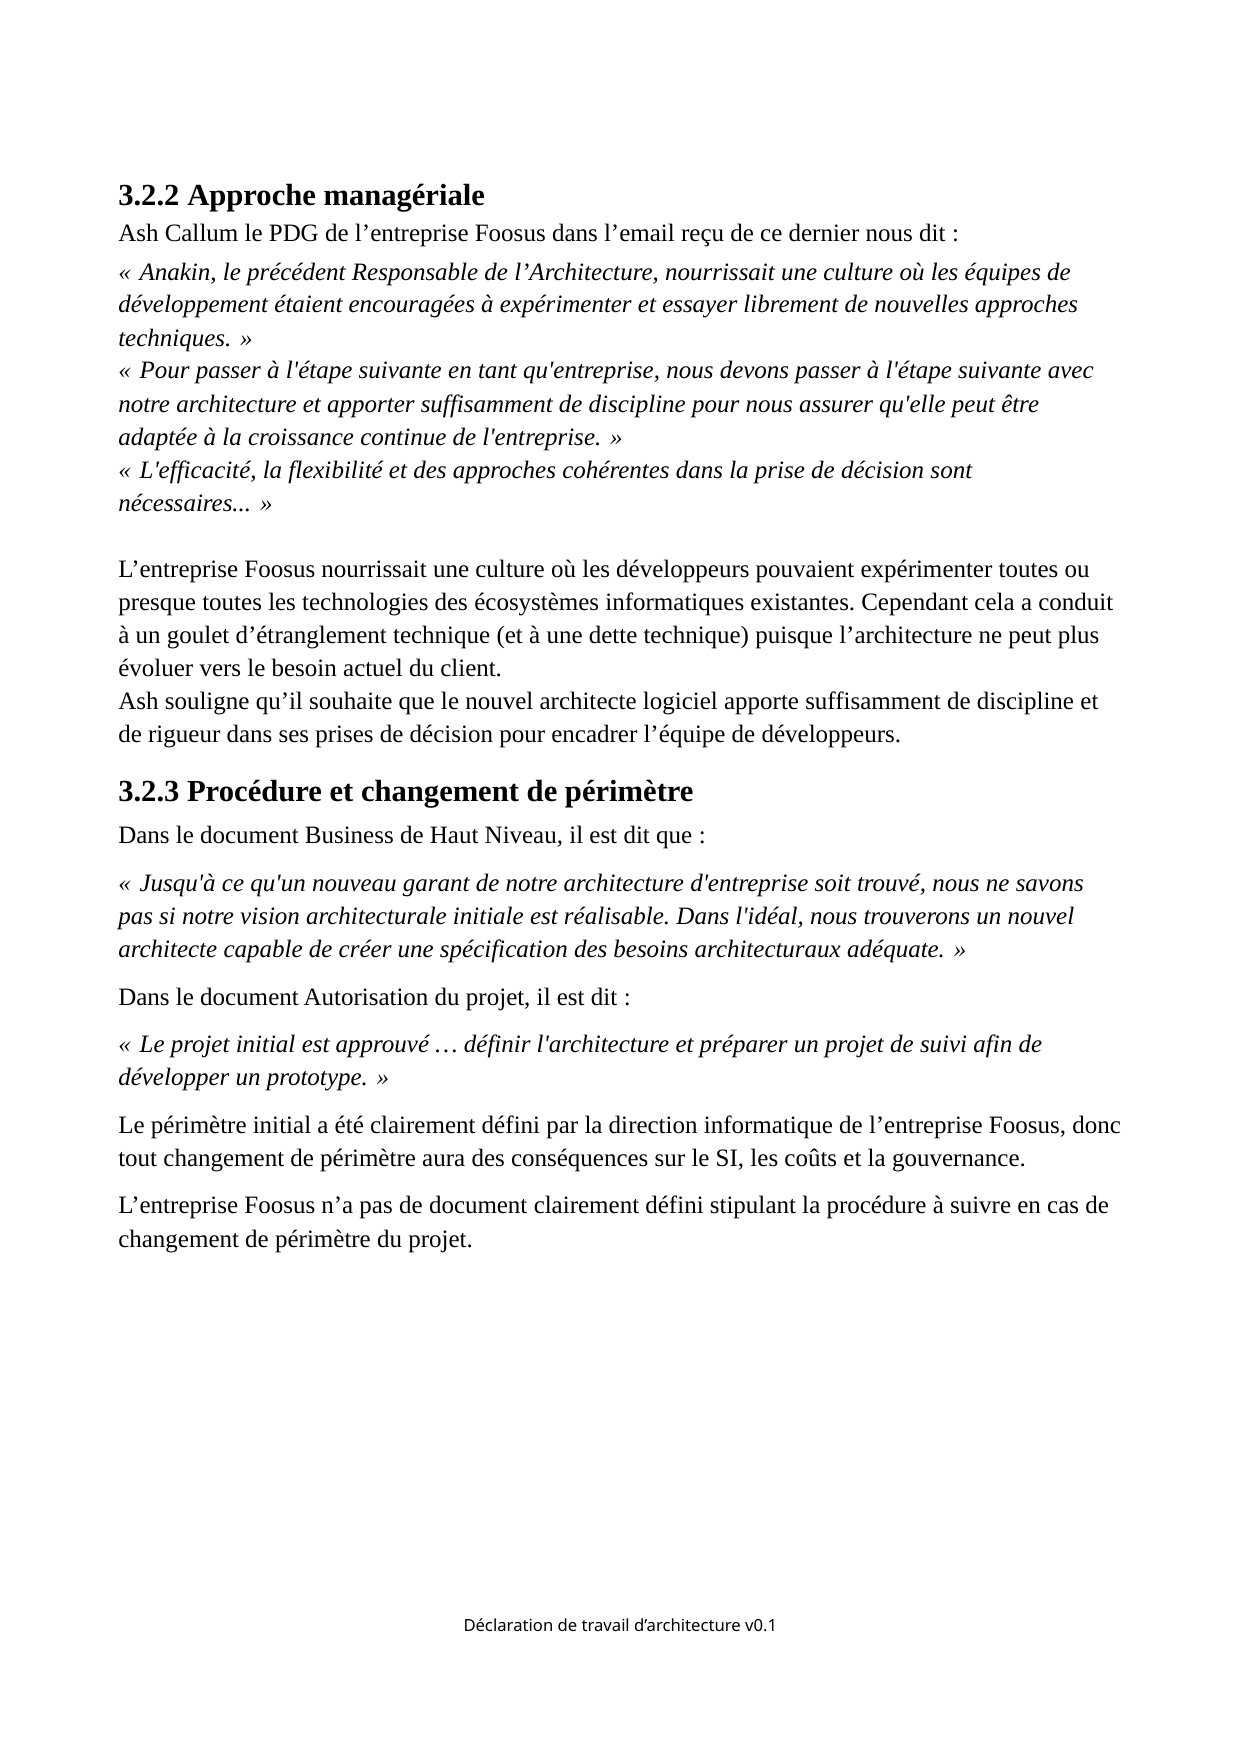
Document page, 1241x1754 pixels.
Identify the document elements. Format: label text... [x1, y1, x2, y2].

text L’entreprise Foosus n’a pas de document clairement défini stipulant la procédure à suivre en cas de changement de périmètre du projet. [118, 1191, 1122, 1252]
text « Anakin, le précédent Responsable de l’Architecture, nourrissait une culture où les équipes de développement étaient encouragées à expérimenter et essayer librement de nouvelles approches techniques. » [118, 257, 1122, 351]
subtitle 3.2.2 Approche managériale [118, 176, 1122, 212]
text Dans le document Autorisation du projet, il est dit : [118, 982, 1122, 1011]
text Ash souligne qu’il souhaite que le nouvel architecte logiciel apporte suffisamment de discipline et de rigueur dans ses prises de décision pour encadrer l’équipe de développeurs. [118, 686, 1122, 748]
text « Jusqu'à ce qu'un nouveau garant de notre architecture d'entreprise soit trouvé, nous ne savons pas si notre vision architecturale initiale est réalisable. Dans l'idéal, nous trouverons un nouvel architecte capable de créer une spécification des besoins architecturaux adéquate. » [118, 868, 1122, 963]
text « Le projet initial est approuvé … définir l'architecture et préparer un projet de suivi afin de développer un prototype. » [118, 1029, 1122, 1091]
subtitle 3.2.3 Procédure et changement de périmètre [118, 773, 1122, 808]
text Le périmètre initial a été clairement défini par la direction informatique de l’entreprise Foosus, donc tout changement de périmètre aura des conséquences sur le SI, les coûts et la gouvernance. [118, 1110, 1122, 1172]
text « L'efficacité, la flexibilité et des approches cohérentes dans la prise de décision sont nécessaires... » [118, 455, 1122, 516]
text « Pour passer à l'étape suivante en tant qu'entreprise, nous devons passer à l'étape suivante avec notre architecture et apporter suffisamment de discipline pour nous assurer qu'elle peut être adaptée à la croissance continue de l'entreprise. » [118, 356, 1122, 450]
text Ash Callum le PDG de l’entreprise Foosus dans l’email reçu de ce dernier nous dit : [118, 218, 1122, 246]
text Dans le document Business de Haut Niveau, il est dit que : [118, 821, 1122, 849]
text L’entreprise Foosus nourrissait une culture où les développeurs pouvaient expérimenter toutes ou presque toutes les technologies des écosystèmes informatiques existantes. Cependant cela a conduit à un goulet d’étranglement technique (et à une dette technique) puisque l’architecture ne peut plus évoluer vers le besoin actuel du client. [118, 554, 1122, 682]
